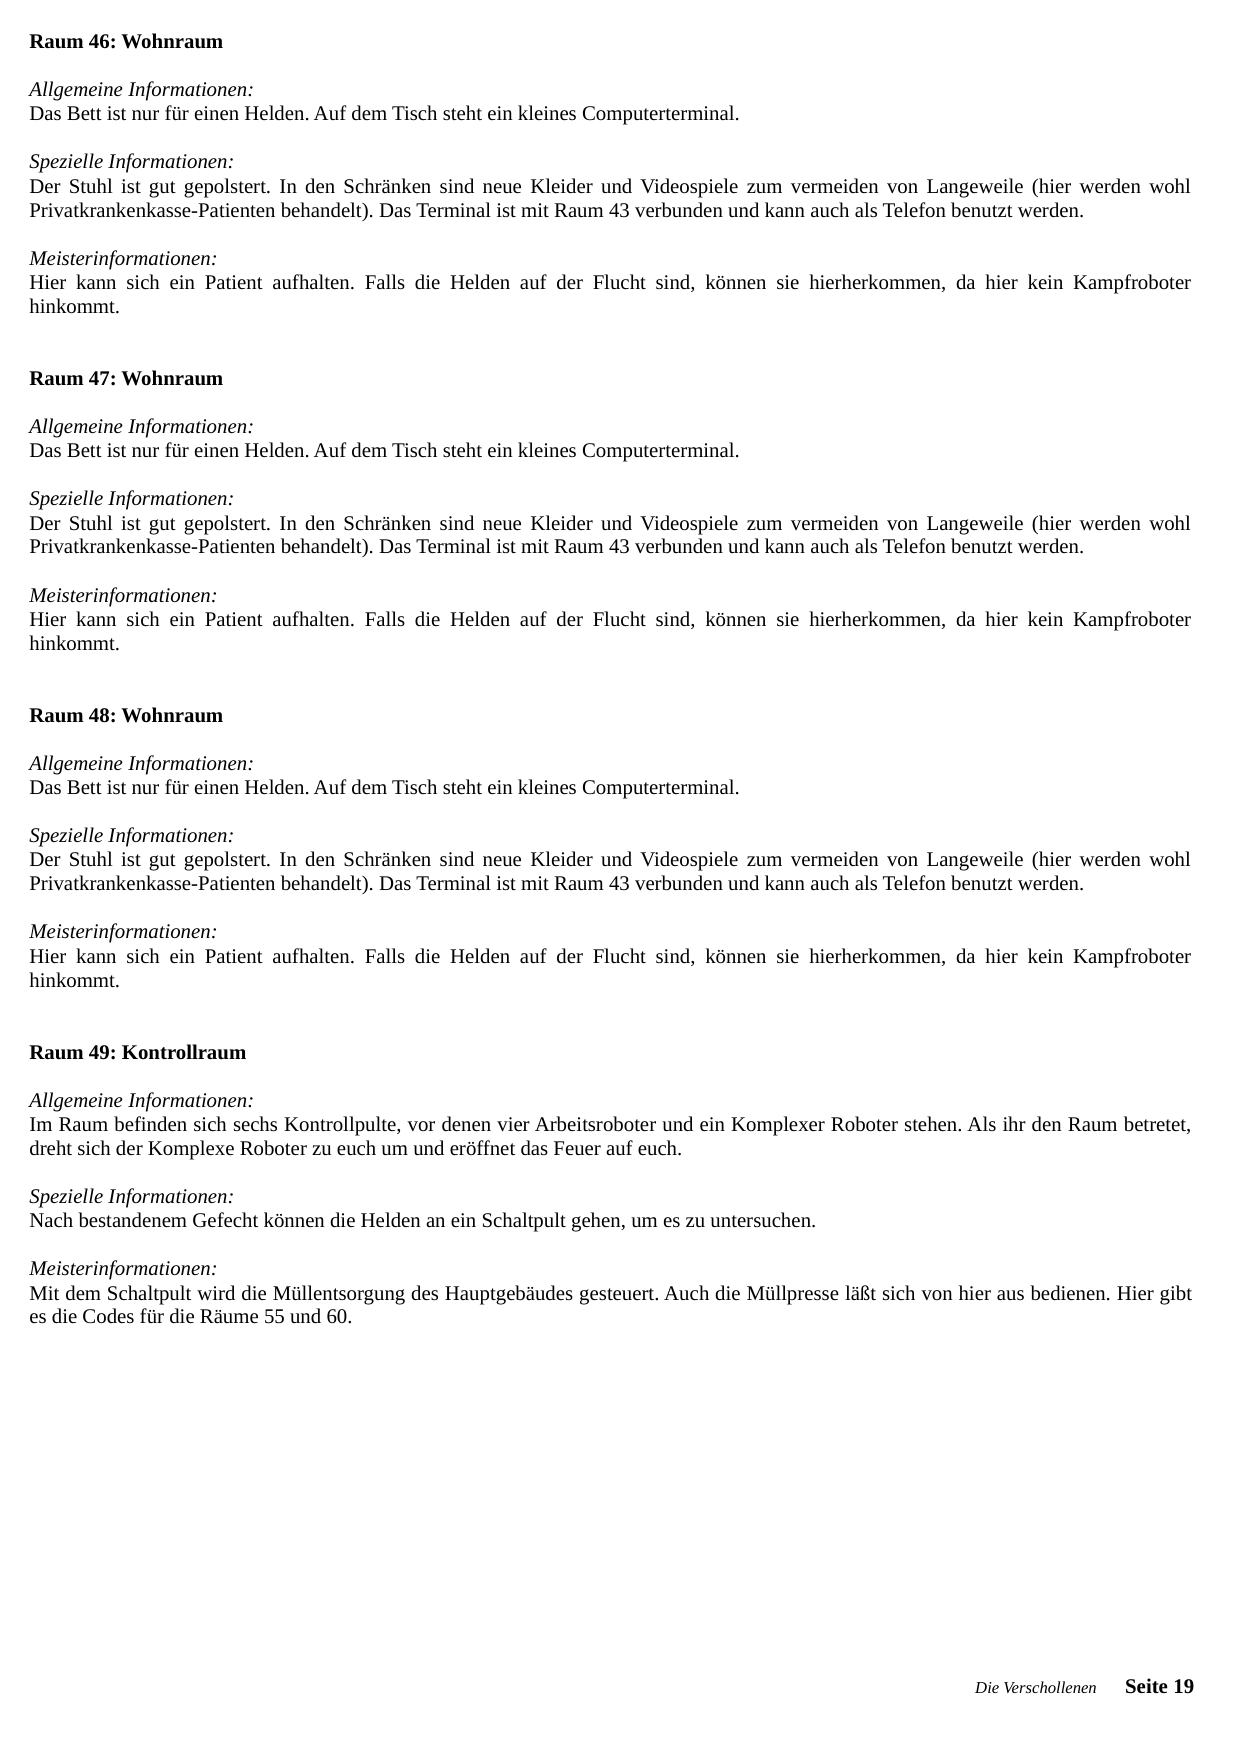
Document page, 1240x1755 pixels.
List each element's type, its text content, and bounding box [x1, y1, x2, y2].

text Das Bett ist nur für einen Helden. Auf dem Tisch steht ein kleines Computerterminal. [29, 101, 1194, 125]
text Meisterinformationen: [29, 583, 1194, 607]
text Das Bett ist nur für einen Helden. Auf dem Tisch steht ein kleines Computerterminal. [29, 438, 1194, 462]
text Meisterinformationen: [29, 246, 1194, 270]
text Der Stuhl ist gut gepolstert. In den Schränken sind neue Kleider und Videospiele zum vermeiden von Langeweile (hier werden wohl Privatkrankenkasse-Patienten behandelt). Das Terminal ist mit Raum 43 verbunden und kann auch als Telefon benutzt werden. [29, 173, 1194, 222]
text Raum 49: Kontrollraum [29, 1040, 1194, 1064]
text Allgemeine Informationen: [29, 751, 1194, 775]
text Allgemeine Informationen: [29, 77, 1194, 101]
text Spezielle Informationen: [29, 1184, 1194, 1208]
text Der Stuhl ist gut gepolstert. In den Schränken sind neue Kleider und Videospiele zum vermeiden von Langeweile (hier werden wohl Privatkrankenkasse-Patienten behandelt). Das Terminal ist mit Raum 43 verbunden und kann auch als Telefon benutzt werden. [29, 510, 1194, 558]
text Raum 48: Wohnraum [29, 703, 1194, 727]
text Das Bett ist nur für einen Helden. Auf dem Tisch steht ein kleines Computerterminal. [29, 775, 1194, 799]
text Hier kann sich ein Patient aufhalten. Falls die Helden auf der Flucht sind, können sie hierherkommen, da hier kein Kampfroboter hinkommt. [29, 607, 1194, 655]
text Allgemeine Informationen: [29, 1088, 1194, 1112]
text Spezielle Informationen: [29, 149, 1194, 173]
text Spezielle Informationen: [29, 823, 1194, 847]
text Mit dem Schaltpult wird die Müllentsorgung des Hauptgebäudes gesteuert. Auch die Müllpresse läßt sich von hier aus bedienen. Hier gibt es die Codes für die Räume 55 und 60. [29, 1280, 1194, 1328]
text Allgemeine Informationen: [29, 414, 1194, 438]
text Raum 47: Wohnraum [29, 366, 1194, 390]
text Spezielle Informationen: [29, 486, 1194, 510]
text Der Stuhl ist gut gepolstert. In den Schränken sind neue Kleider und Videospiele zum vermeiden von Langeweile (hier werden wohl Privatkrankenkasse-Patienten behandelt). Das Terminal ist mit Raum 43 verbunden und kann auch als Telefon benutzt werden. [29, 847, 1194, 895]
text Nach bestandenem Gefecht können die Helden an ein Schaltpult gehen, um es zu untersuchen. [29, 1208, 1194, 1232]
text Raum 46: Wohnraum [29, 29, 1194, 53]
text Hier kann sich ein Patient aufhalten. Falls die Helden auf der Flucht sind, können sie hierherkommen, da hier kein Kampfroboter hinkommt. [29, 270, 1194, 318]
text Meisterinformationen: [29, 919, 1194, 943]
text Hier kann sich ein Patient aufhalten. Falls die Helden auf der Flucht sind, können sie hierherkommen, da hier kein Kampfroboter hinkommt. [29, 943, 1194, 992]
text Im Raum befinden sich sechs Kontrollpulte, vor denen vier Arbeitsroboter und ein Komplexer Roboter stehen. Als ihr den Raum betretet, dreht sich der Komplexe Roboter zu euch um und eröffnet das Feuer auf euch. [29, 1112, 1194, 1160]
text Meisterinformationen: [29, 1256, 1194, 1280]
